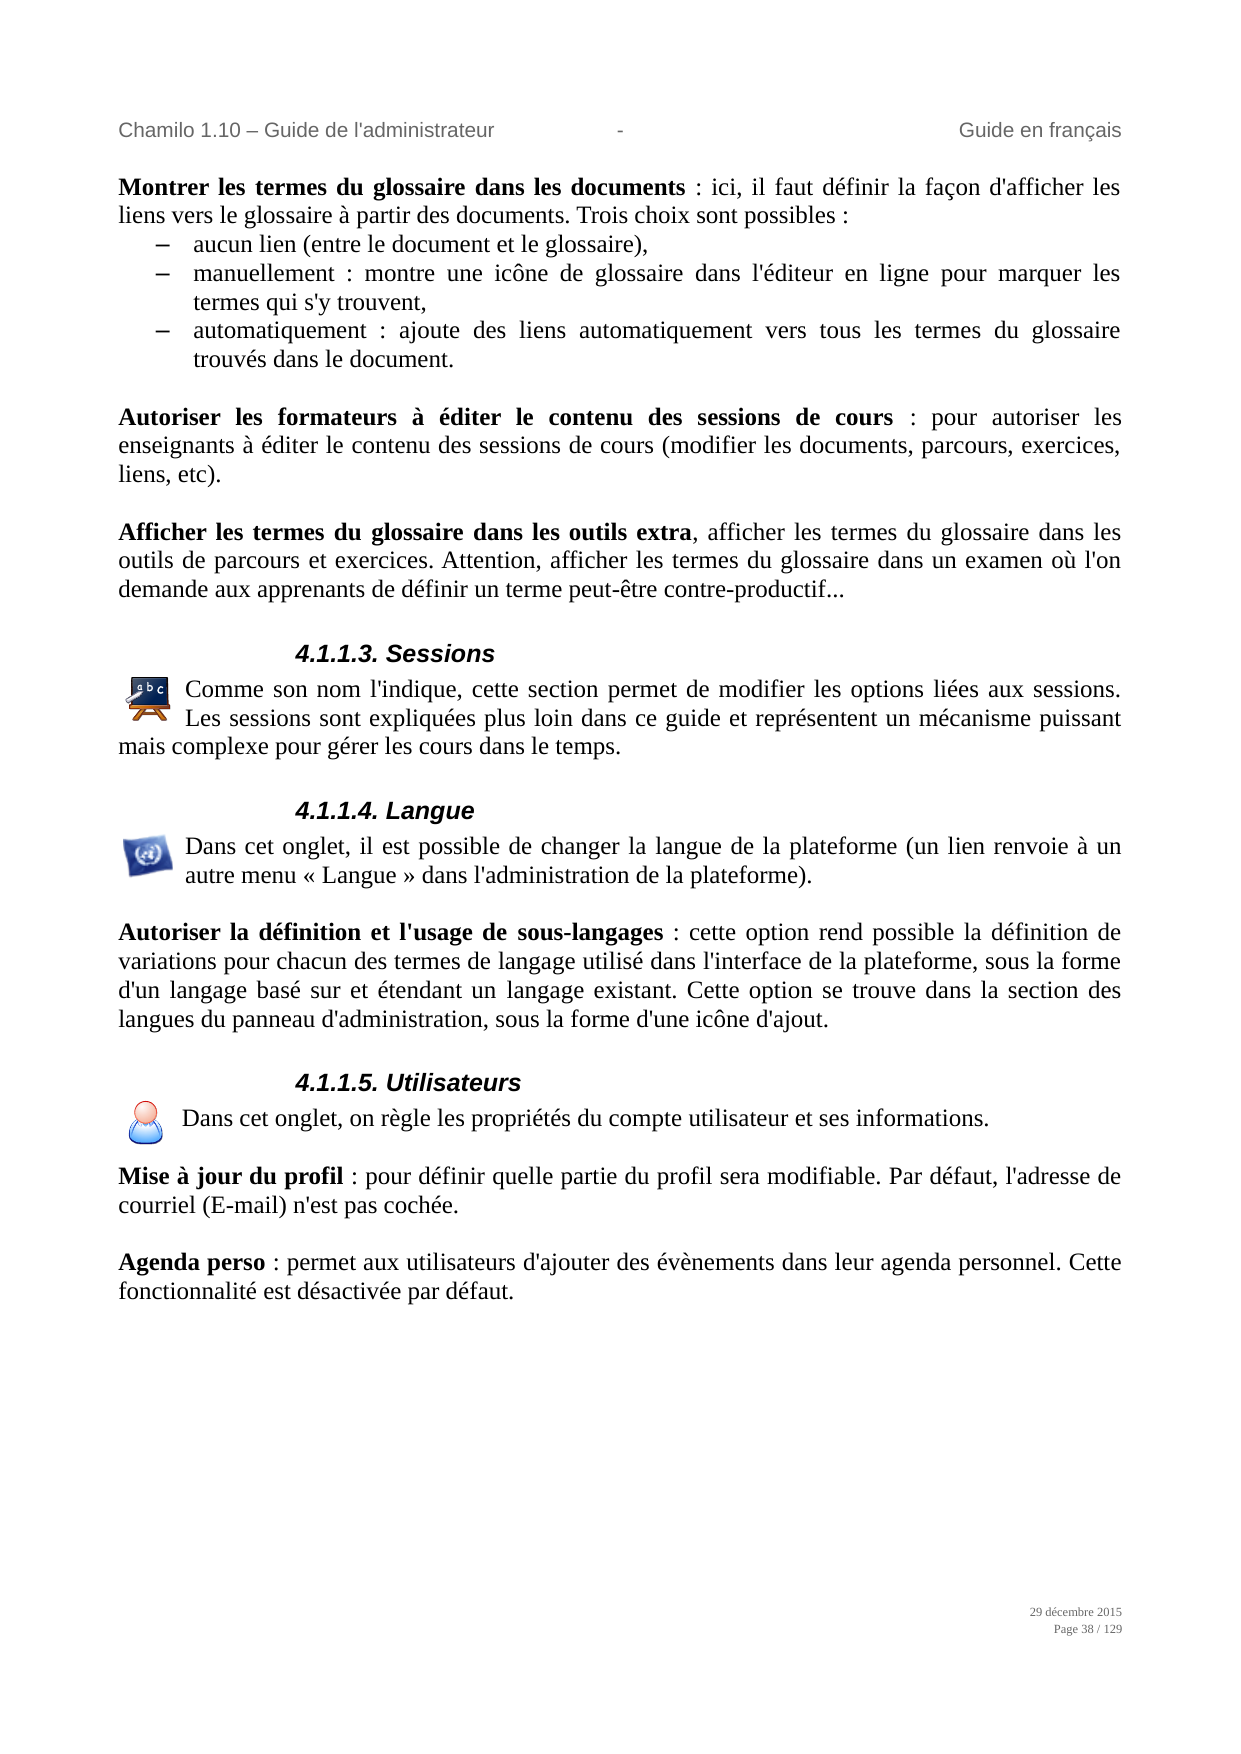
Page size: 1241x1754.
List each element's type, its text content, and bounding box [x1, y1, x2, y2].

text Autoriser les formateurs à éditer le contenu des sessions de cours : pour autoriser les enseignants à éditer le contenu des sessions de cours (modifier les documents, parcours, exercices, liens, etc). [118, 402, 1122, 488]
text Afficher les termes du glossaire dans les outils extra, afficher les termes du glossaire dans les outils de parcours et exercices. Attention, afficher les termes du glossaire dans un examen où l'on demande aux apprenants de définir un terme peut-être contre-productif... [118, 517, 1122, 603]
list automatiquement : ajoute des liens automatiquement vers tous les termes du glossaire trouvés dans le document. [156, 315, 1122, 373]
list manuellement : montre une icône de glossaire dans l'éditeur en ligne pour marquer les termes qui s'y trouvent, [156, 258, 1122, 315]
picture [123, 831, 173, 882]
text Dans cet onglet, on règle les propriétés du compte utilisateur et ses informations. [154, 1103, 1122, 1132]
text Autoriser la définition et l'usage de sous-langages : cette option rend possible la définition de variations pour chacun des termes de langage utilisé dans l'interface de la plateforme, sous la forme d'un langage basé sur et étendant un langage existant. Cette option se trouve dans la section des langues du panneau d'administration, sous la forme d'une icône d'ajout. [118, 917, 1122, 1032]
subtitle Sessions [295, 639, 1122, 667]
text Mise à jour du profil : pour définir quelle partie du profil sera modifiable. Par défaut, l'adresse de courriel (E-mail) n'est pas cochée. [118, 1161, 1122, 1218]
text Comme son nom l'indique, cette section permet de modifier les options liées aux sessions. Les sessions sont expliquées plus loin dans ce guide et représentent un mécanisme puissant mais complexe pour gérer les cours dans le temps. [118, 674, 1122, 760]
text Montrer les termes du glossaire dans les documents : ici, il faut définir la façon d'afficher les liens vers le glossaire à partir des documents. Trois choix sont possibles : [118, 172, 1122, 229]
text Agenda perso : permet aux utilisateurs d'ajouter des évènements dans leur agenda personnel. Cette fonctionnalité est désactivée par défaut. [118, 1247, 1122, 1305]
subtitle Utilisateurs [295, 1068, 1122, 1097]
subtitle Langue [295, 796, 1122, 825]
list aucun lien (entre le document et le glossaire), [156, 229, 1122, 258]
text Dans cet onglet, il est possible de changer la langue de la plateforme (un lien renvoie à un autre menu « Langue » dans l'administration de la plateforme). [118, 831, 1122, 889]
